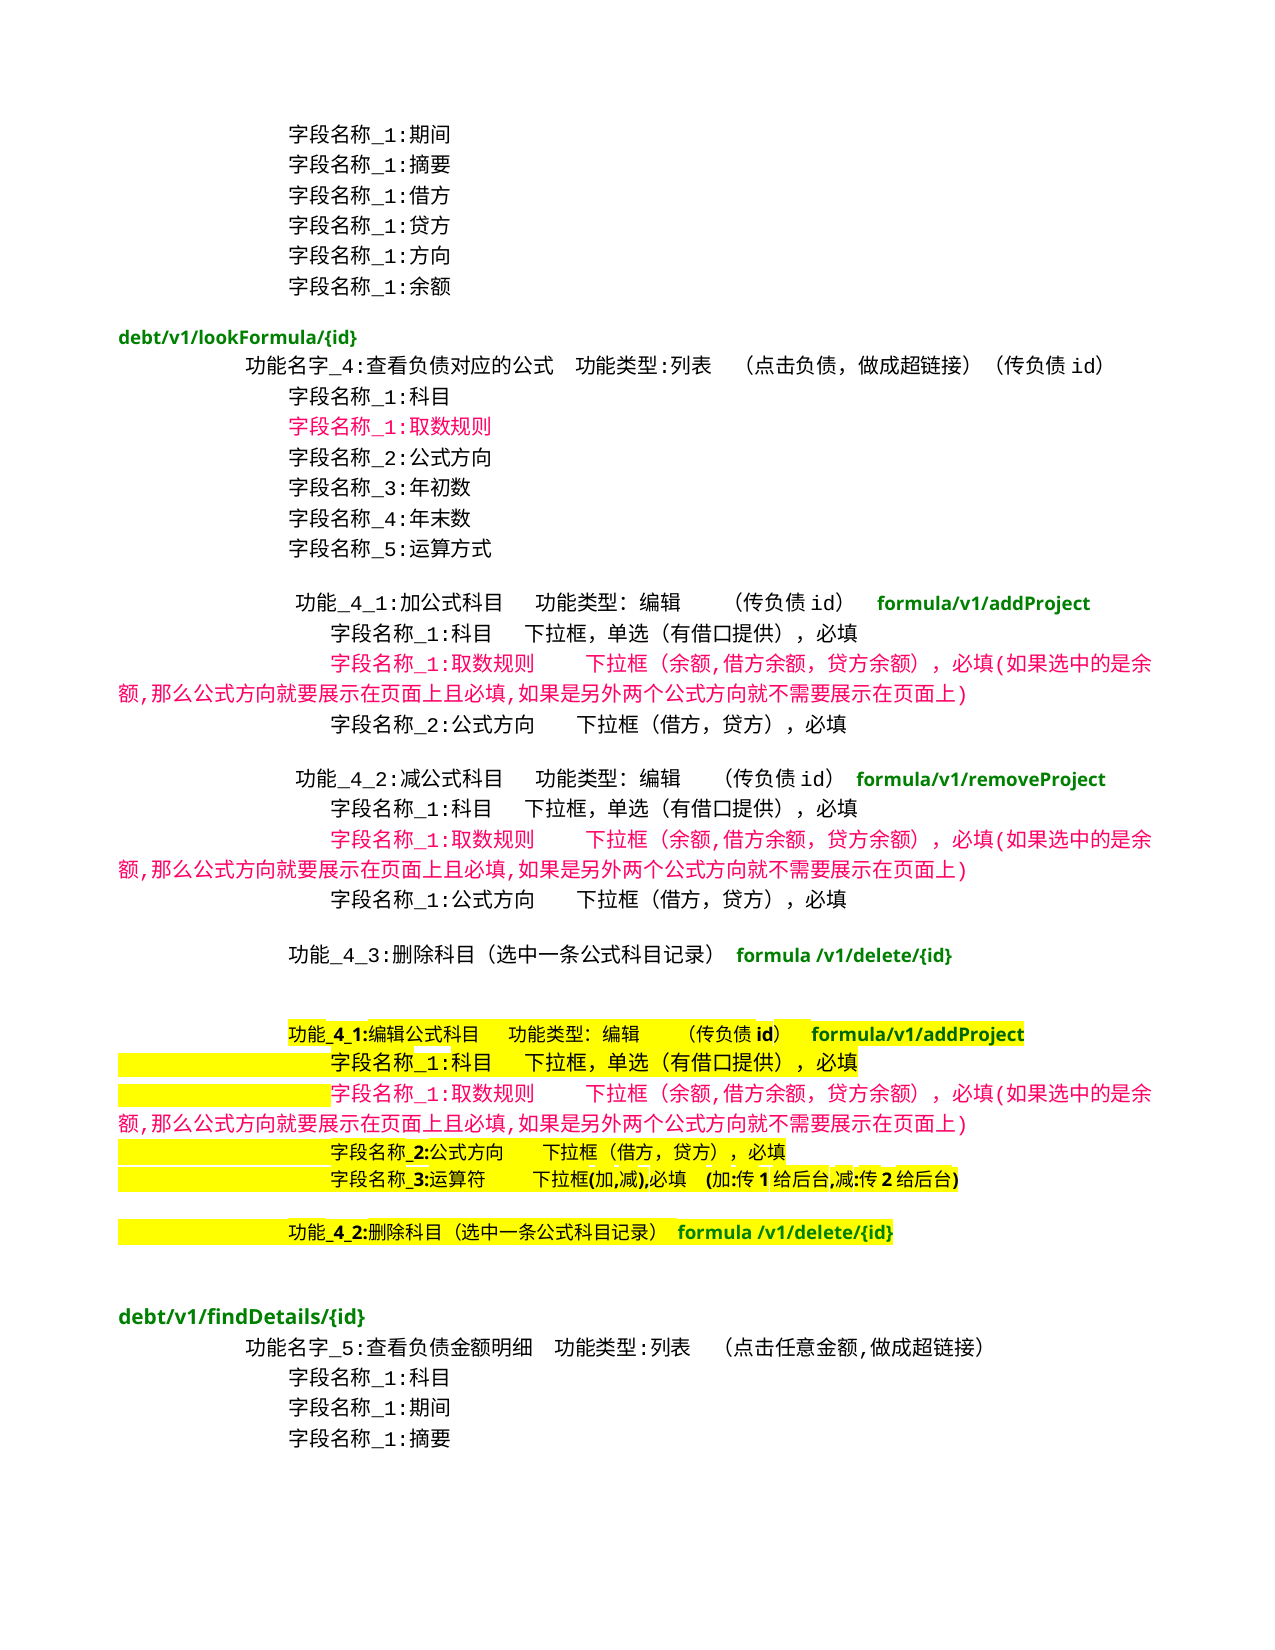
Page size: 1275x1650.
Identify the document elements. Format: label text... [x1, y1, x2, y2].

text 功能_4_1:加公式科目 功能类型：编辑 （传负债id） formula/v1/addProject [118, 586, 1157, 617]
text debt/v1/findDetails/{id} [118, 1302, 1157, 1331]
text 字段名称_1:方向 [118, 240, 1157, 270]
text 字段名称_1:取数规则 下拉框（余额,借方余额，贷方余额），必填(如果选中的是余额,那么公式方向就要展示在页面上且必填,如果是另外两个公式方向就不需要展示在页面上) [118, 647, 1157, 708]
text 功能_4_3:删除科目（选中一条公式科目记录） formula /v1/delete/{id} [118, 938, 1157, 968]
text 字段名称_1:摘要 [118, 1422, 1157, 1452]
text 字段名称_1:期间 [118, 1392, 1157, 1422]
text 功能名字_4:查看负债对应的公式 功能类型:列表 （点击负债，做成超链接）（传负债id） [118, 350, 1157, 380]
text debt/v1/lookFormula/{id} [118, 324, 1157, 350]
text 功能_4_1:编辑公式科目 功能类型：编辑 （传负债id） formula/v1/addProject [118, 1019, 1157, 1046]
text 字段名称_1:科目 [118, 1361, 1157, 1392]
text 字段名称_4:年末数 [118, 502, 1157, 532]
text 字段名称_1:公式方向 下拉框（借方，贷方），必填 [118, 884, 1157, 914]
text 字段名称_1:取数规则 下拉框（余额,借方余额，贷方余额），必填(如果选中的是余额,那么公式方向就要展示在页面上且必填,如果是另外两个公式方向就不需要展示在页面上) [118, 1077, 1157, 1138]
text 功能_4_2:减公式科目 功能类型：编辑 （传负债id） formula/v1/removeProject [118, 762, 1157, 792]
text 字段名称_1:借方 [118, 179, 1157, 209]
text 字段名称_1:科目 下拉框，单选（有借口提供），必填 [118, 1046, 1157, 1077]
text 字段名称_1:科目 [118, 380, 1157, 411]
text 字段名称_1:摘要 [118, 148, 1157, 179]
text 字段名称_1:期间 [118, 118, 1157, 148]
text 字段名称_1:贷方 [118, 209, 1157, 240]
text 字段名称_2:公式方向 [118, 441, 1157, 471]
text 字段名称_2:公式方向 下拉框（借方，贷方），必填 [118, 1138, 1157, 1165]
text 字段名称_3:运算符 下拉框(加,减),必填 (加:传1给后台,减:传2给后台) [118, 1165, 1157, 1192]
text 字段名称_1:取数规则 [118, 411, 1157, 441]
text 字段名称_2:公式方向 下拉框（借方，贷方），必填 [118, 708, 1157, 738]
text 功能_4_2:删除科目（选中一条公式科目记录） formula /v1/delete/{id} [118, 1218, 1157, 1245]
text 字段名称_1:科目 下拉框，单选（有借口提供），必填 [118, 617, 1157, 647]
text 字段名称_1:余额 [118, 270, 1157, 301]
text 字段名称_5:运算方式 [118, 532, 1157, 563]
text 功能名字_5:查看负债金额明细 功能类型:列表 （点击任意金额,做成超链接） [118, 1331, 1157, 1361]
text 字段名称_3:年初数 [118, 471, 1157, 502]
text 字段名称_1:取数规则 下拉框（余额,借方余额，贷方余额），必填(如果选中的是余额,那么公式方向就要展示在页面上且必填,如果是另外两个公式方向就不需要展示在页面上) [118, 823, 1157, 884]
text 字段名称_1:科目 下拉框，单选（有借口提供），必填 [118, 792, 1157, 823]
